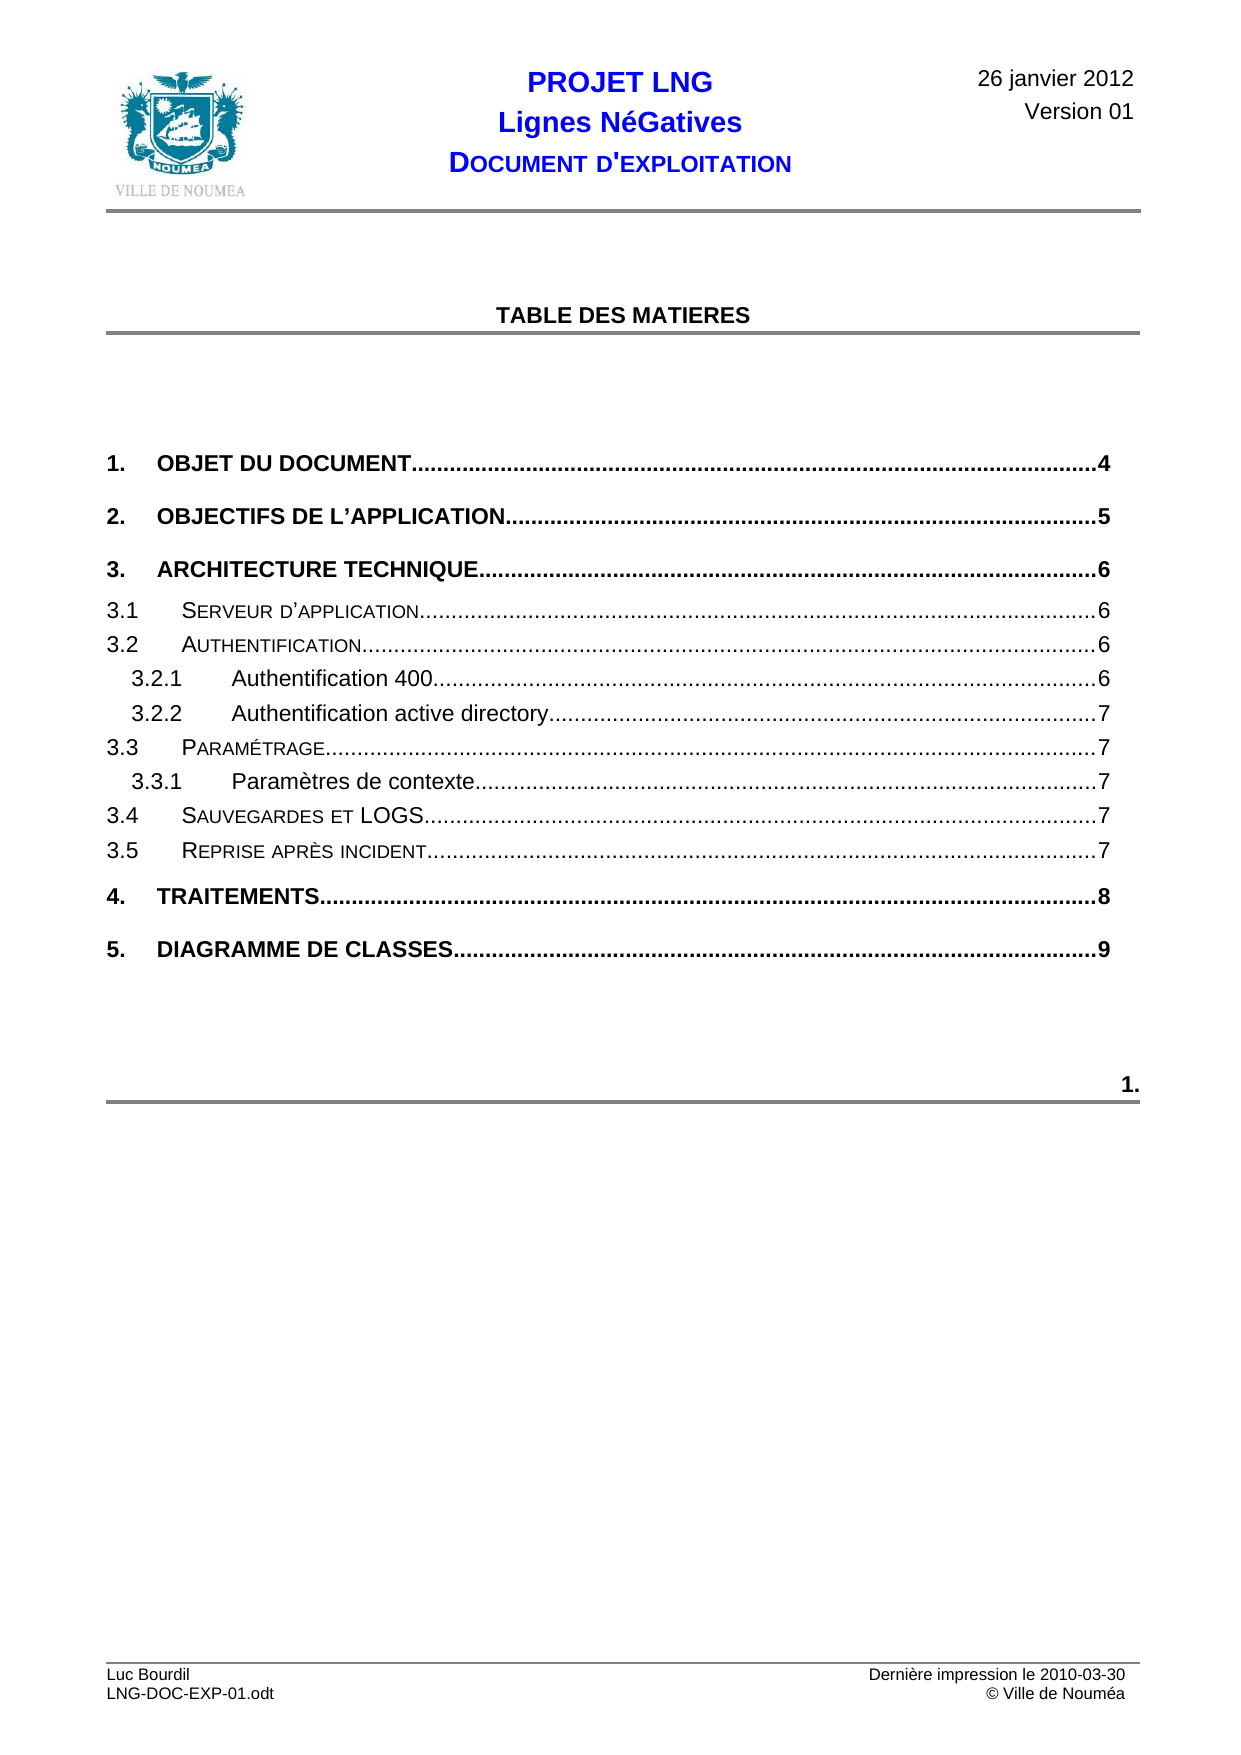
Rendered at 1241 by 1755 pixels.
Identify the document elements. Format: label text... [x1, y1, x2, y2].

text 3.3 Paramétrage 7 [106, 733, 1140, 761]
text 3.3.1 Paramètres de contexte 7 [131, 767, 1140, 795]
text TABLE DES MATIERES [106, 302, 1140, 331]
text 3.2 Authentification 6 [106, 630, 1140, 658]
text 2. Objectifs de l’application 5 [106, 502, 1140, 530]
text 4. TRAITEMENTS 8 [106, 882, 1140, 911]
text 3.5 Reprise après incident 7 [106, 836, 1140, 864]
text 3.2.1 Authentification 400 6 [131, 664, 1140, 692]
text 3. Architecture technique 6 [106, 555, 1140, 583]
text 3.4 Sauvegardes et LOGS 7 [106, 801, 1140, 829]
text 3.1 Serveur d’application 6 [106, 596, 1140, 624]
text 1. Objet du document 4 [106, 449, 1140, 477]
text 3.2.2 Authentification active directory 7 [131, 699, 1140, 727]
text 5. Diagramme de classes 9 [106, 936, 1140, 963]
